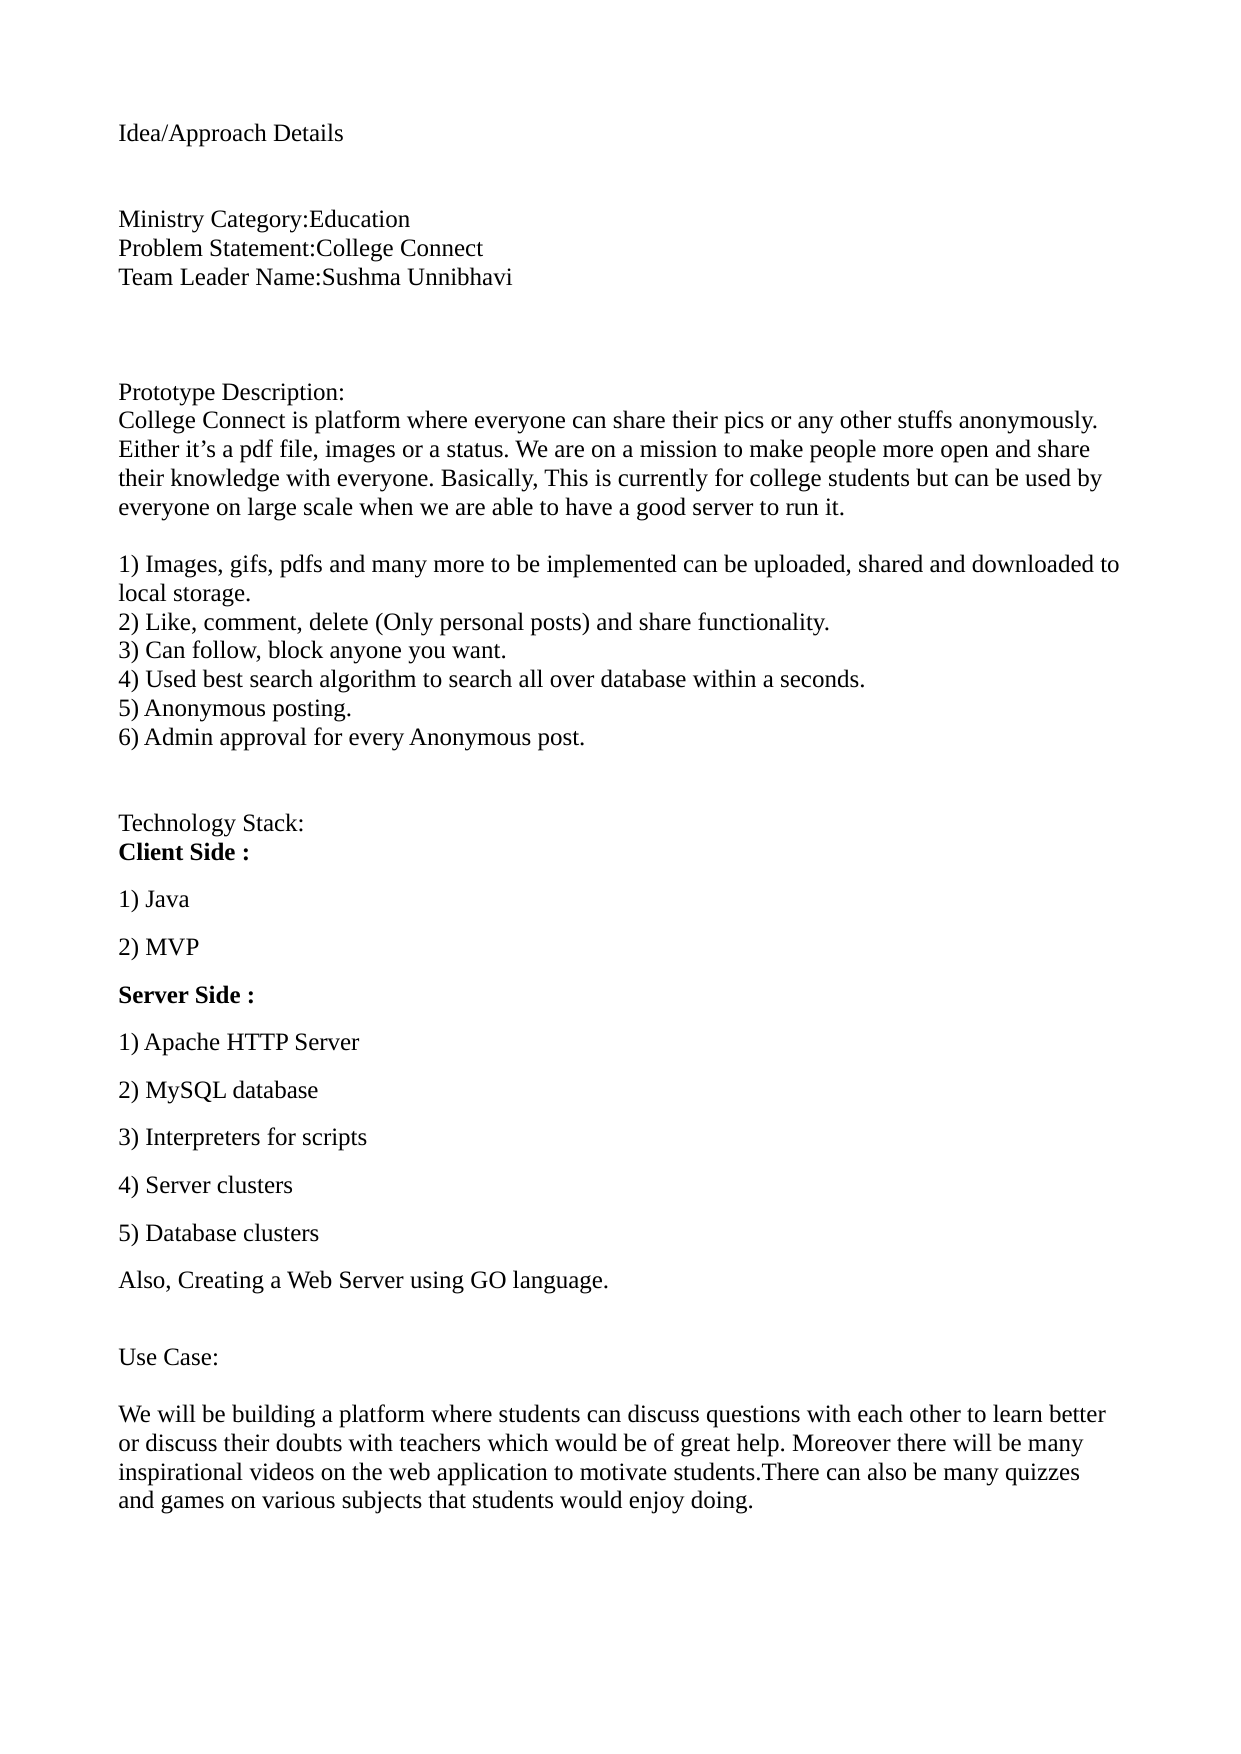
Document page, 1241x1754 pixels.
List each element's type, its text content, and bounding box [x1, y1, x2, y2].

text Prototype Description: [118, 377, 1122, 406]
text Ministry Category:Education [118, 204, 1122, 233]
text College Connect is platform where everyone can share their pics or any other stuffs anonymously. Either it’s a pdf file, images or a status. We are on a mission to make people more open and share their knowledge with everyone. Basically, This is currently for college students but can be used by everyone on large scale when we are able to have a good server to run it. [118, 406, 1122, 521]
text 1) Java [118, 884, 1122, 913]
text Client Side : [118, 837, 1122, 866]
text 5) Database clusters [118, 1218, 1122, 1246]
text Problem Statement:College Connect [118, 233, 1122, 262]
text 3) Interpreters for scripts [118, 1122, 1122, 1151]
text 4) Server clusters [118, 1170, 1122, 1199]
text 1) Images, gifs, pdfs and many more to be implemented can be uploaded, shared and downloaded to local storage. 2) Like, comment, delete (Only personal posts) and share functionality. 3) Can follow, block anyone you want. 4) Used best search algorithm to search all over database within a seconds. [118, 549, 1122, 693]
text Team Leader Name:Sushma Unnibhavi [118, 262, 1122, 291]
text We will be building a platform where students can discuss questions with each other to learn better or discuss their doubts with teachers which would be of great help. Moreover there will be many inspirational videos on the web application to motivate students.There can also be many quizzes and games on various subjects that students would enjoy doing. [118, 1399, 1122, 1514]
text 2) MySQL database [118, 1075, 1122, 1104]
text Technology Stack: [118, 808, 1122, 837]
text 5) Anonymous posting. 6) Admin approval for every Anonymous post. [118, 693, 1122, 751]
text Use Case: [118, 1342, 1122, 1370]
text Also, Creating a Web Server using GO language. [118, 1265, 1122, 1294]
text 1) Apache HTTP Server [118, 1027, 1122, 1056]
text 2) MVP [118, 932, 1122, 961]
text Idea/Approach Details [118, 118, 1122, 147]
text Server Side : [118, 980, 1122, 1008]
